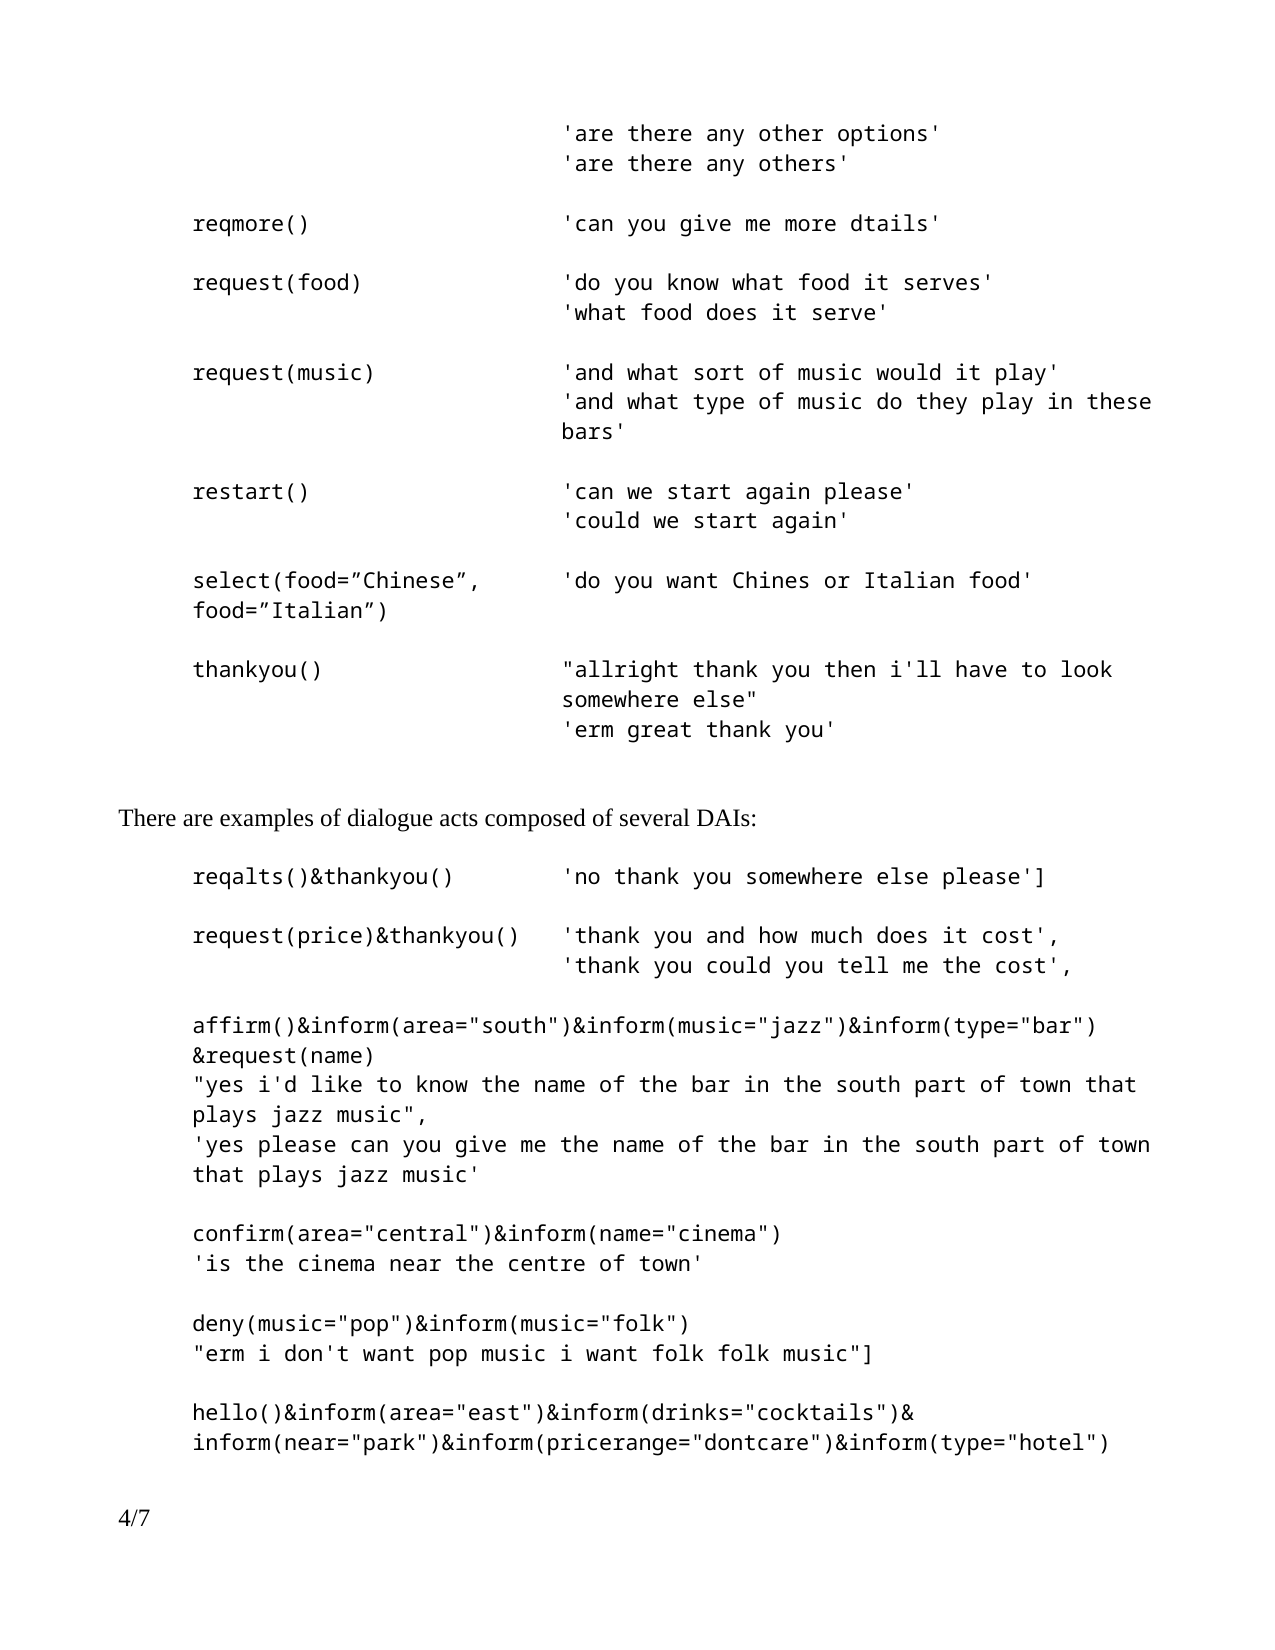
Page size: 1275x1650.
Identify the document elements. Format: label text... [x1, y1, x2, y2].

text 'are there any others' [192, 148, 1157, 178]
text request(music) 'and what sort of music would it play' [192, 356, 1157, 386]
text select(food=”Chinese”, 'do you want Chines or Italian food' [192, 565, 1157, 595]
text reqmore() 'can you give me more dtails' [192, 207, 1157, 237]
text deny(music="pop")&inform(music="folk") [118, 1308, 1157, 1337]
text restart() 'can we start again please' [192, 476, 1157, 505]
text hello()&inform(area="east")&inform(drinks="cocktails")& [118, 1397, 1157, 1427]
text 'erm great thank you' [192, 714, 1157, 744]
text 'yes please can you give me the name of the bar in the south part of town that plays jazz music' [192, 1129, 1157, 1188]
text affirm()&inform(area="south")&inform(music="jazz")&inform(type="bar") &request(name) [192, 1010, 1157, 1069]
text "erm i don't want pop music i want folk folk music"] [118, 1337, 1157, 1367]
text 'thank you could you tell me the cost', [192, 950, 1157, 980]
text 'are there any other options' [192, 118, 1157, 148]
text 'and what type of music do they play in these bars' [192, 386, 1157, 446]
text request(food) 'do you know what food it serves' [192, 267, 1157, 297]
text "yes i'd like to know the name of the bar in the south part of town that plays jazz music", [192, 1069, 1157, 1129]
text confirm(area="central")&inform(name="cinema") [118, 1218, 1157, 1248]
text There are examples of dialogue acts composed of several DAIs: [118, 803, 1157, 832]
text 'what food does it serve' [192, 297, 1157, 327]
text thankyou() "allright thank you then i'll have to look somewhere else" [192, 654, 1157, 714]
text 'is the cinema near the centre of town' [118, 1248, 1157, 1278]
text food=”Italian”) [192, 595, 1157, 624]
text inform(near="park")&inform(pricerange="dontcare")&inform(type="hotel") [118, 1427, 1157, 1457]
text 'could we start again' [192, 505, 1157, 535]
text reqalts()&thankyou() 'no thank you somewhere else please'] [192, 861, 1157, 891]
text request(price)&thankyou() 'thank you and how much does it cost', [192, 920, 1157, 950]
